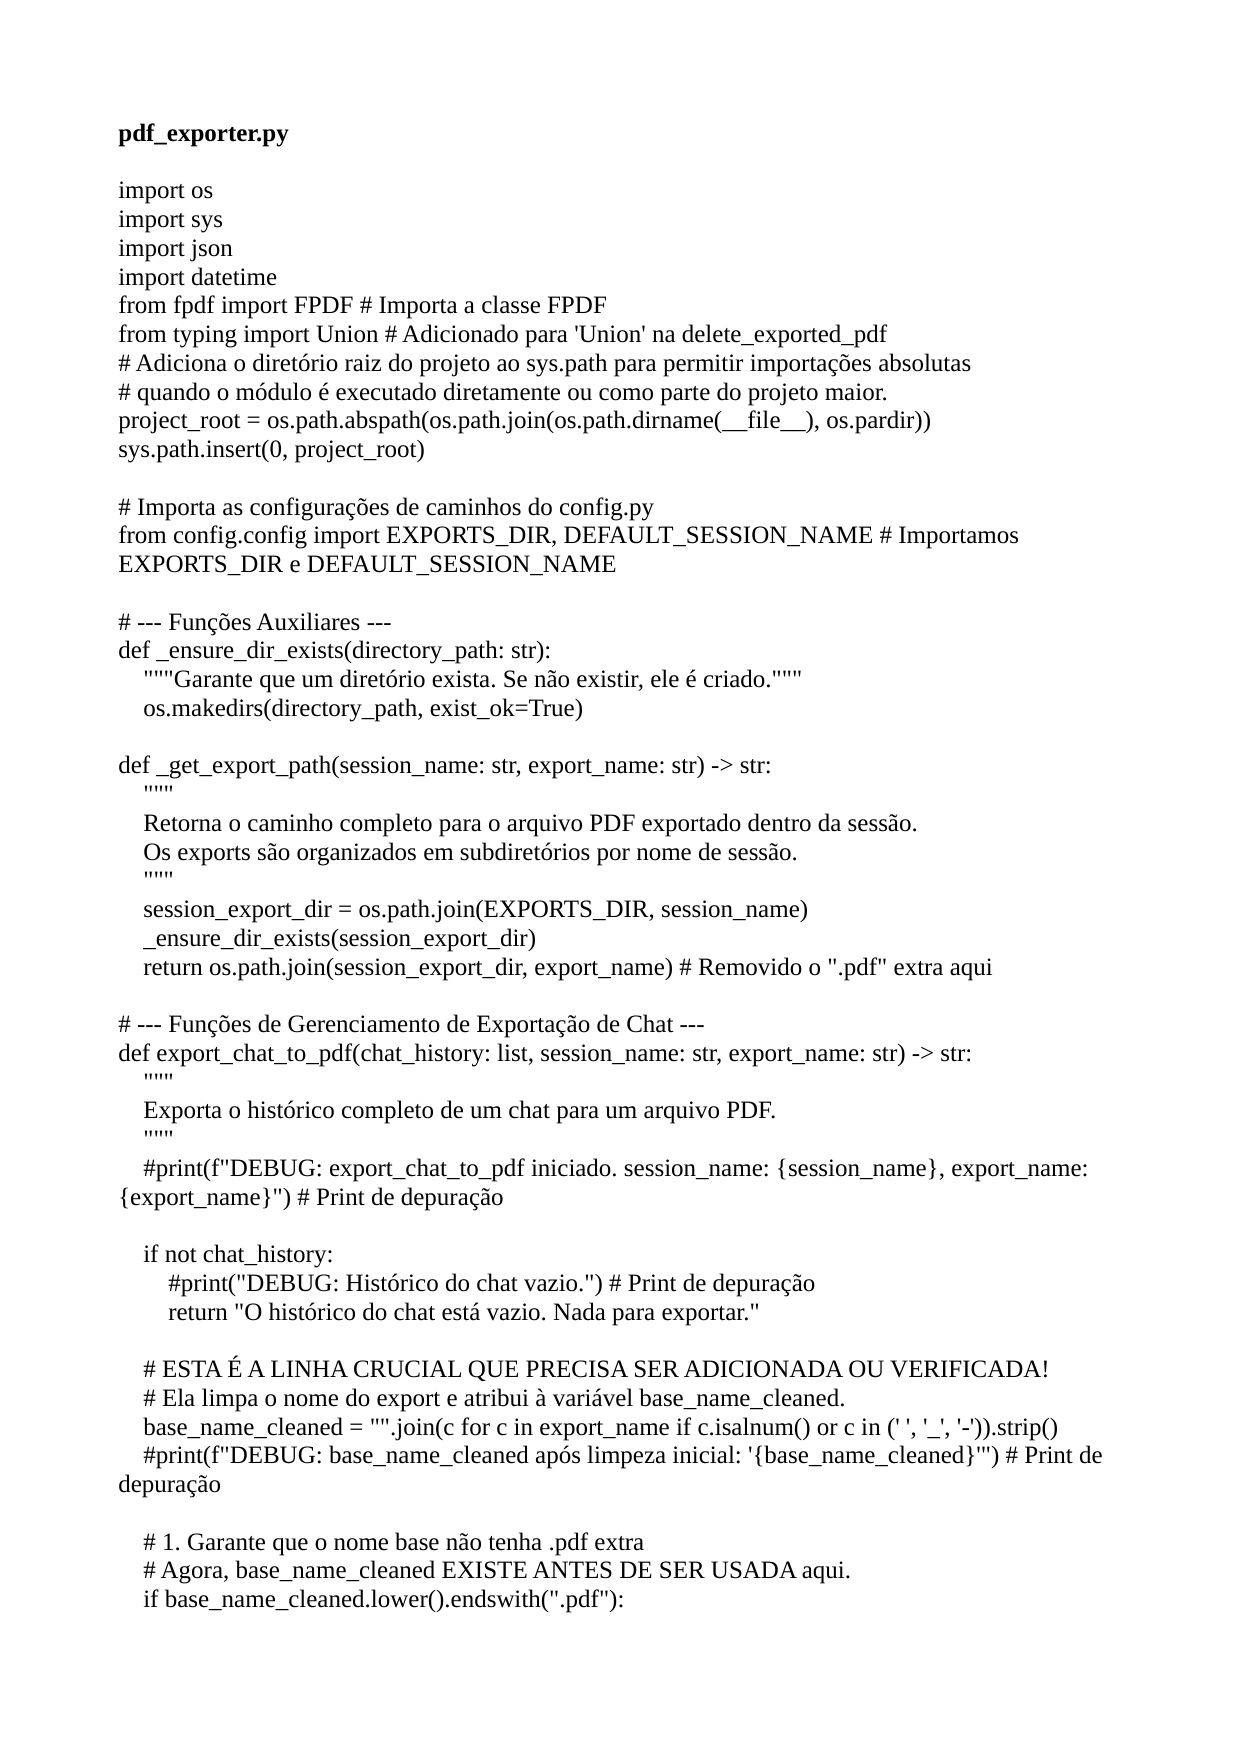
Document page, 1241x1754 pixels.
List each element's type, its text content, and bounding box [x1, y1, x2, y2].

text if base_name_cleaned.lower().endswith(".pdf"): [118, 1584, 1122, 1613]
text # Adiciona o diretório raiz do projeto ao sys.path para permitir importações absolutas [118, 348, 1122, 377]
text _ensure_dir_exists(session_export_dir) [118, 923, 1122, 952]
text session_export_dir = os.path.join(EXPORTS_DIR, session_name) [118, 894, 1122, 923]
text def _ensure_dir_exists(directory_path: str): [118, 636, 1122, 664]
text # ESTA É A LINHA CRUCIAL QUE PRECISA SER ADICIONADA OU VERIFICADA! [118, 1354, 1122, 1383]
text from fpdf import FPDF # Importa a classe FPDF [118, 291, 1122, 319]
text import sys [118, 204, 1122, 233]
text #print(f"DEBUG: export_chat_to_pdf iniciado. session_name: {session_name}, export_name: {export_name}") # Print de depuração [118, 1153, 1122, 1211]
text if not chat_history: [118, 1239, 1122, 1268]
text """ [118, 1124, 1122, 1153]
text os.makedirs(directory_path, exist_ok=True) [118, 693, 1122, 722]
text # quando o módulo é executado diretamente ou como parte do projeto maior. [118, 377, 1122, 406]
text import json [118, 233, 1122, 262]
text import os [118, 176, 1122, 204]
text # 1. Garante que o nome base não tenha .pdf extra [118, 1527, 1122, 1556]
text # Importa as configurações de caminhos do config.py [118, 492, 1122, 521]
text """ [118, 866, 1122, 894]
text # --- Funções Auxiliares --- [118, 607, 1122, 636]
text #print("DEBUG: Histórico do chat vazio.") # Print de depuração [118, 1268, 1122, 1297]
text sys.path.insert(0, project_root) [118, 434, 1122, 463]
text #print(f"DEBUG: base_name_cleaned após limpeza inicial: '{base_name_cleaned}'") # Print de depuração [118, 1441, 1122, 1498]
text from config.config import EXPORTS_DIR, DEFAULT_SESSION_NAME # Importamos EXPORTS_DIR e DEFAULT_SESSION_NAME [118, 521, 1122, 578]
text from typing import Union # Adicionado para 'Union' na delete_exported_pdf [118, 319, 1122, 348]
text pdf_exporter.py [118, 118, 1122, 147]
text base_name_cleaned = "".join(c for c in export_name if c.isalnum() or c in (' ', '_', '-')).strip() [118, 1412, 1122, 1441]
text Exporta o histórico completo de um chat para um arquivo PDF. [118, 1096, 1122, 1124]
text """ [118, 1067, 1122, 1096]
text # --- Funções de Gerenciamento de Exportação de Chat --- [118, 1009, 1122, 1038]
text project_root = os.path.abspath(os.path.join(os.path.dirname(__file__), os.pardir)) [118, 406, 1122, 434]
text return os.path.join(session_export_dir, export_name) # Removido o ".pdf" extra aqui [118, 952, 1122, 981]
text """ [118, 779, 1122, 808]
text import datetime [118, 262, 1122, 291]
text Retorna o caminho completo para o arquivo PDF exportado dentro da sessão. [118, 808, 1122, 837]
text def export_chat_to_pdf(chat_history: list, session_name: str, export_name: str) -> str: [118, 1038, 1122, 1067]
text def _get_export_path(session_name: str, export_name: str) -> str: [118, 751, 1122, 779]
text # Ela limpa o nome do export e atribui à variável base_name_cleaned. [118, 1383, 1122, 1412]
text # Agora, base_name_cleaned EXISTE ANTES DE SER USADA aqui. [118, 1556, 1122, 1584]
text """Garante que um diretório exista. Se não existir, ele é criado.""" [118, 664, 1122, 693]
text return "O histórico do chat está vazio. Nada para exportar." [118, 1297, 1122, 1326]
text Os exports são organizados em subdiretórios por nome de sessão. [118, 837, 1122, 866]
